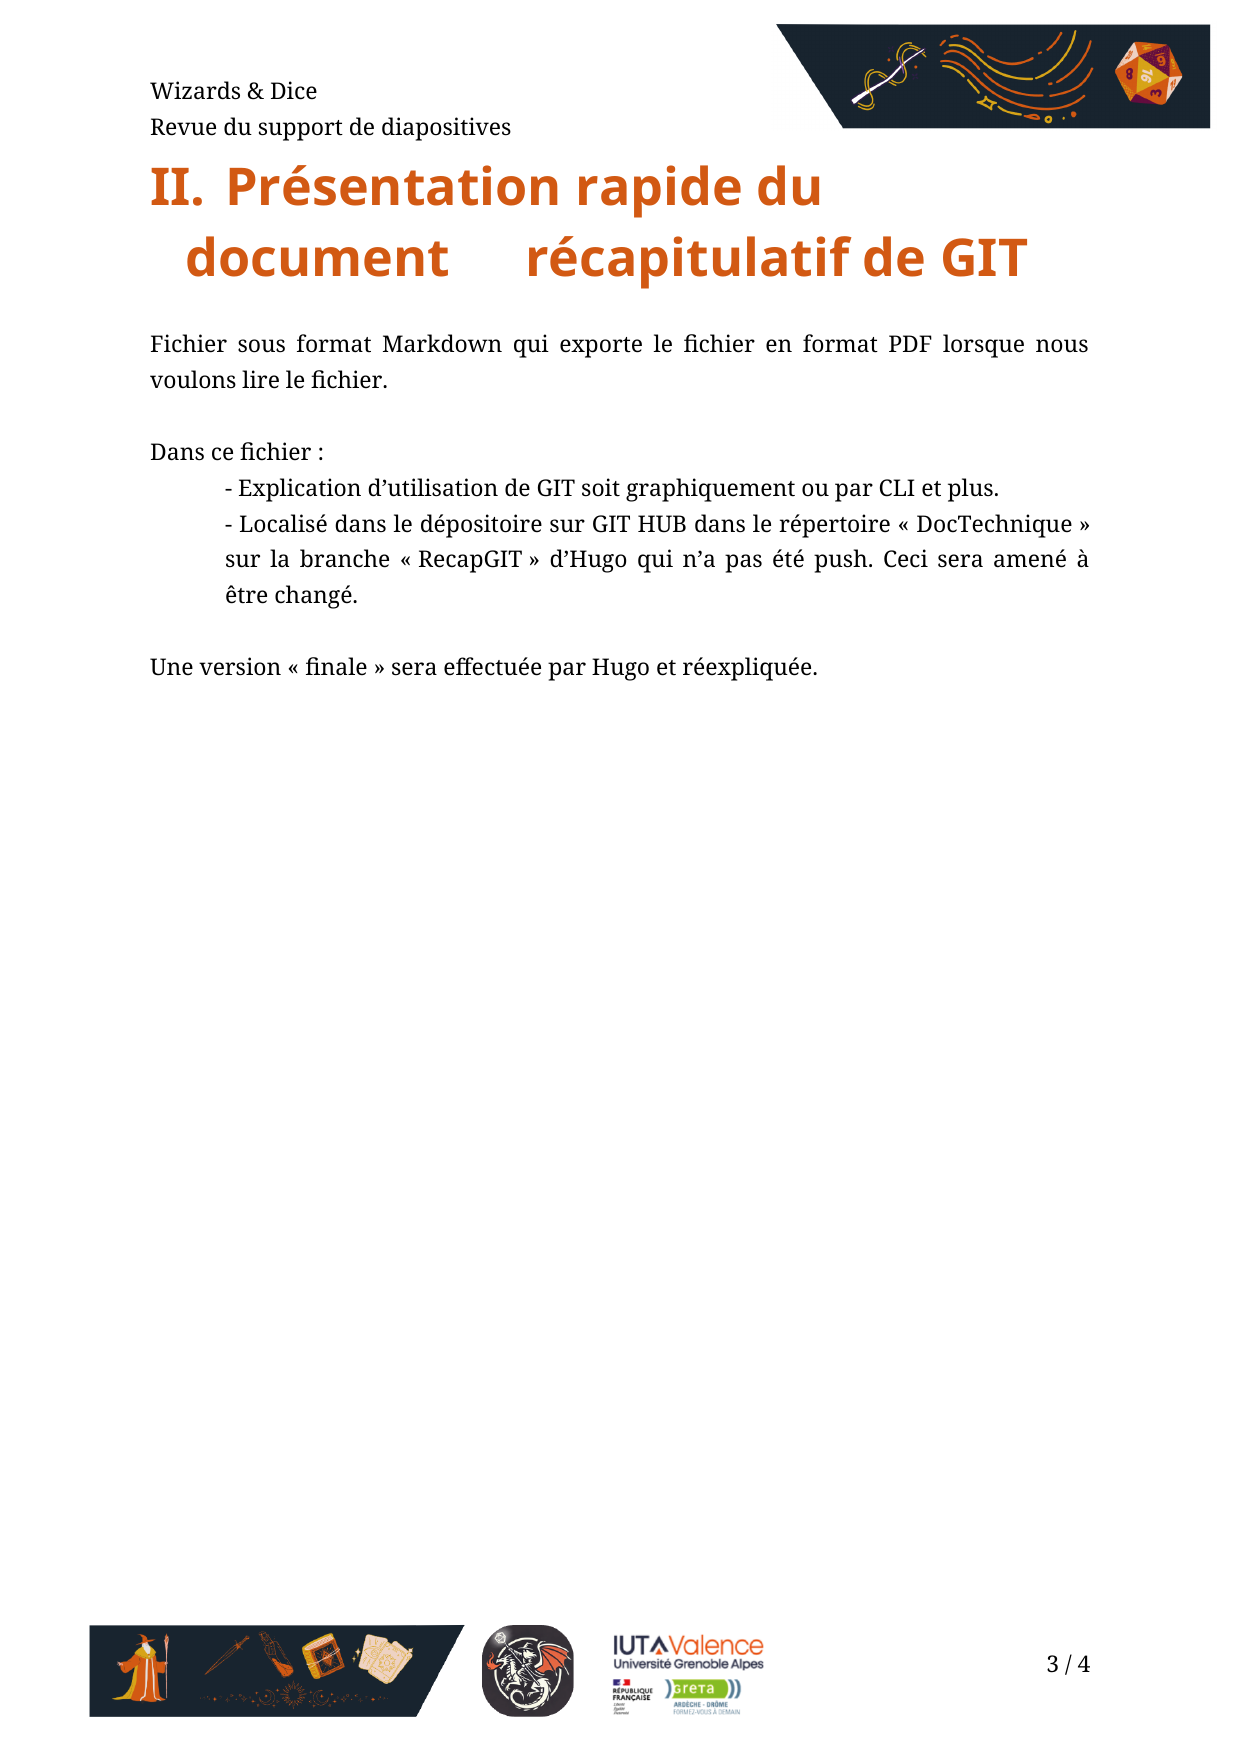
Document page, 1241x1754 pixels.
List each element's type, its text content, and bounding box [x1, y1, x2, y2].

text Fichier sous format Markdown qui exporte le fichier en format PDF lorsque nous voulons lire le fichier. [150, 328, 1090, 395]
picture [81, 1614, 788, 1726]
text Une version « finale » sera effectuée par Hugo et réexpliquée. [150, 651, 1090, 682]
picture [771, 21, 1218, 131]
text - Explication d’utilisation de GIT soit graphiquement ou par CLI et plus. [225, 472, 1090, 503]
text - Localisé dans le dépositoire sur GIT HUB dans le répertoire « DocTechnique » sur la branche « RecapGIT » d’Hugo qui n’a pas été push. Ceci sera amené à être changé. [225, 507, 1090, 611]
subtitle Présentation rapide du document récapitulatif de GIT [150, 150, 1090, 292]
text Dans ce fichier : [150, 436, 1090, 467]
